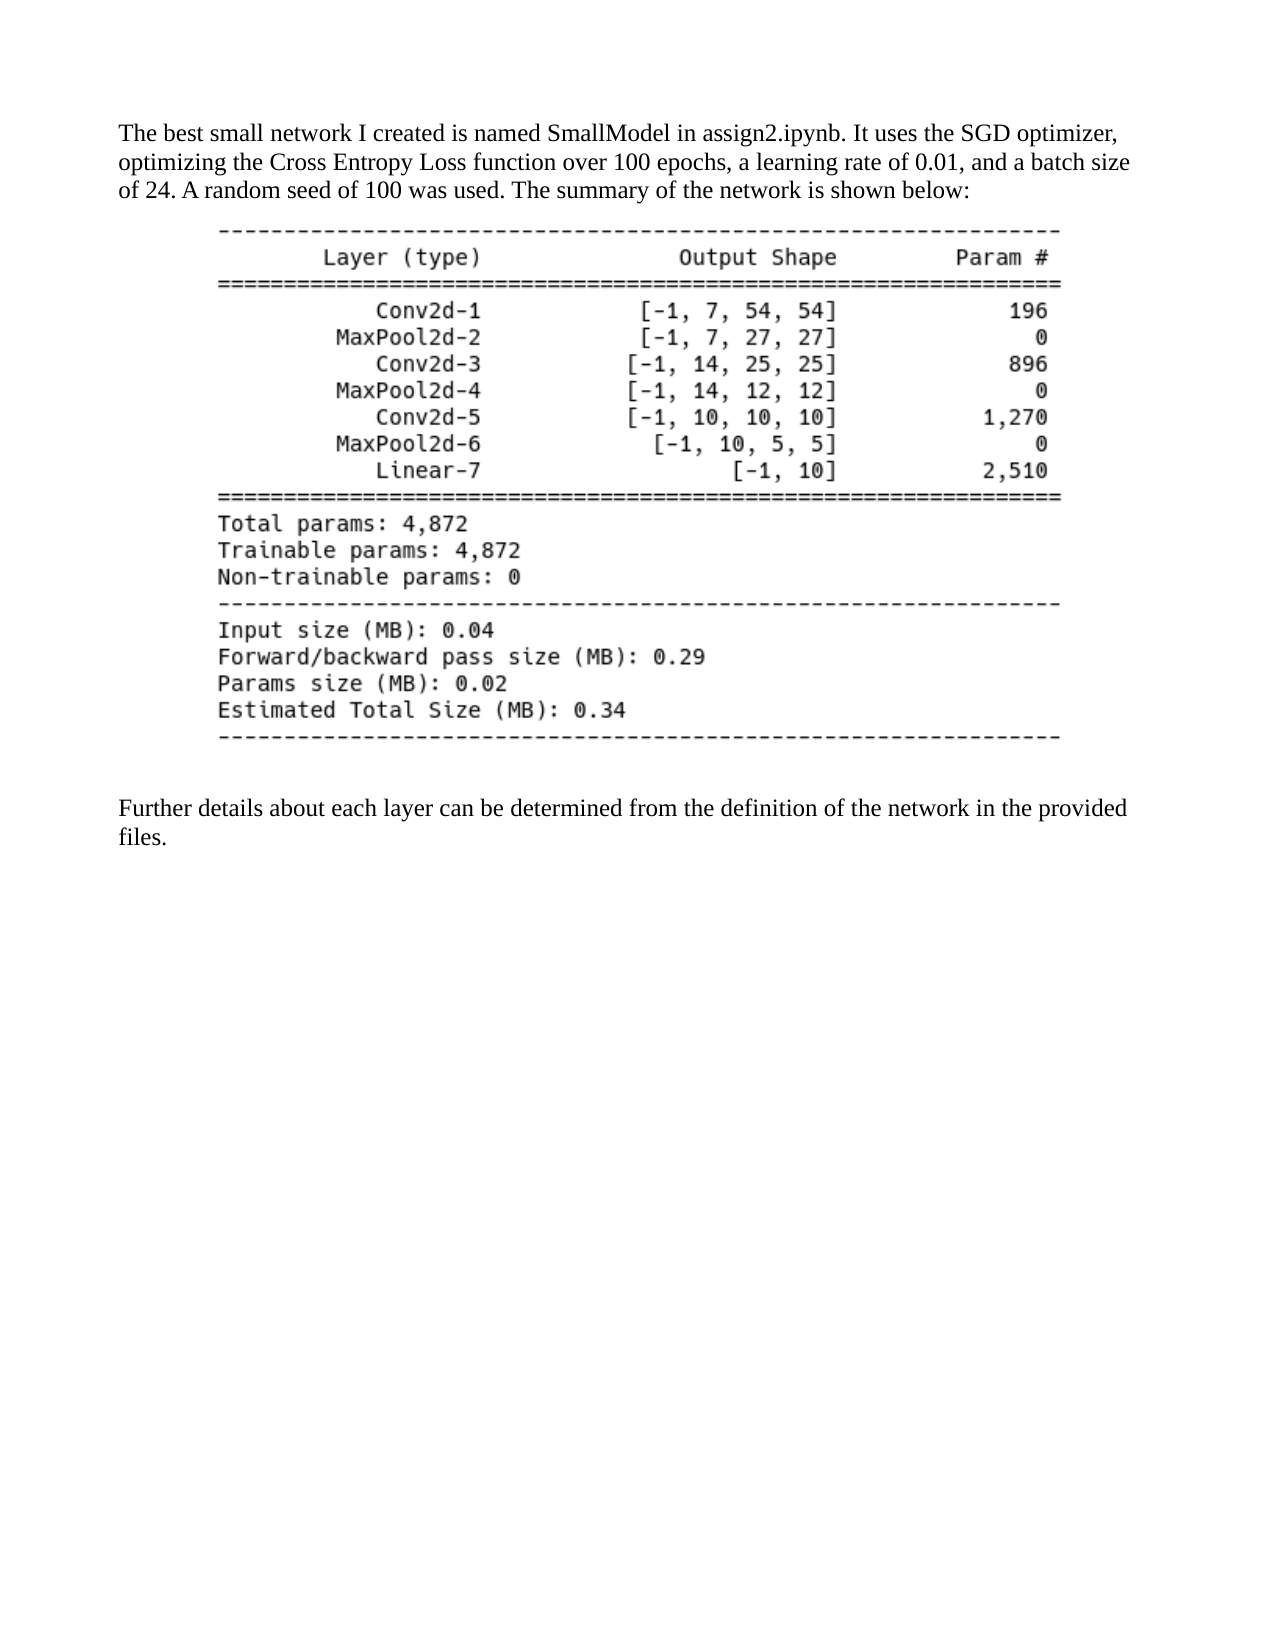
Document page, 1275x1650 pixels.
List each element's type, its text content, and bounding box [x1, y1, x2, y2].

picture [181, 212, 1094, 765]
text The best small network I created is named SmallModel in assign2.ipynb. It uses the SGD optimizer, optimizing the Cross Entropy Loss function over 100 epochs, a learning rate of 0.01, and a batch size of 24. A random seed of 100 was used. The summary of the network is shown below: [118, 118, 1157, 204]
text Further details about each layer can be determined from the definition of the network in the provided files. [118, 793, 1157, 851]
